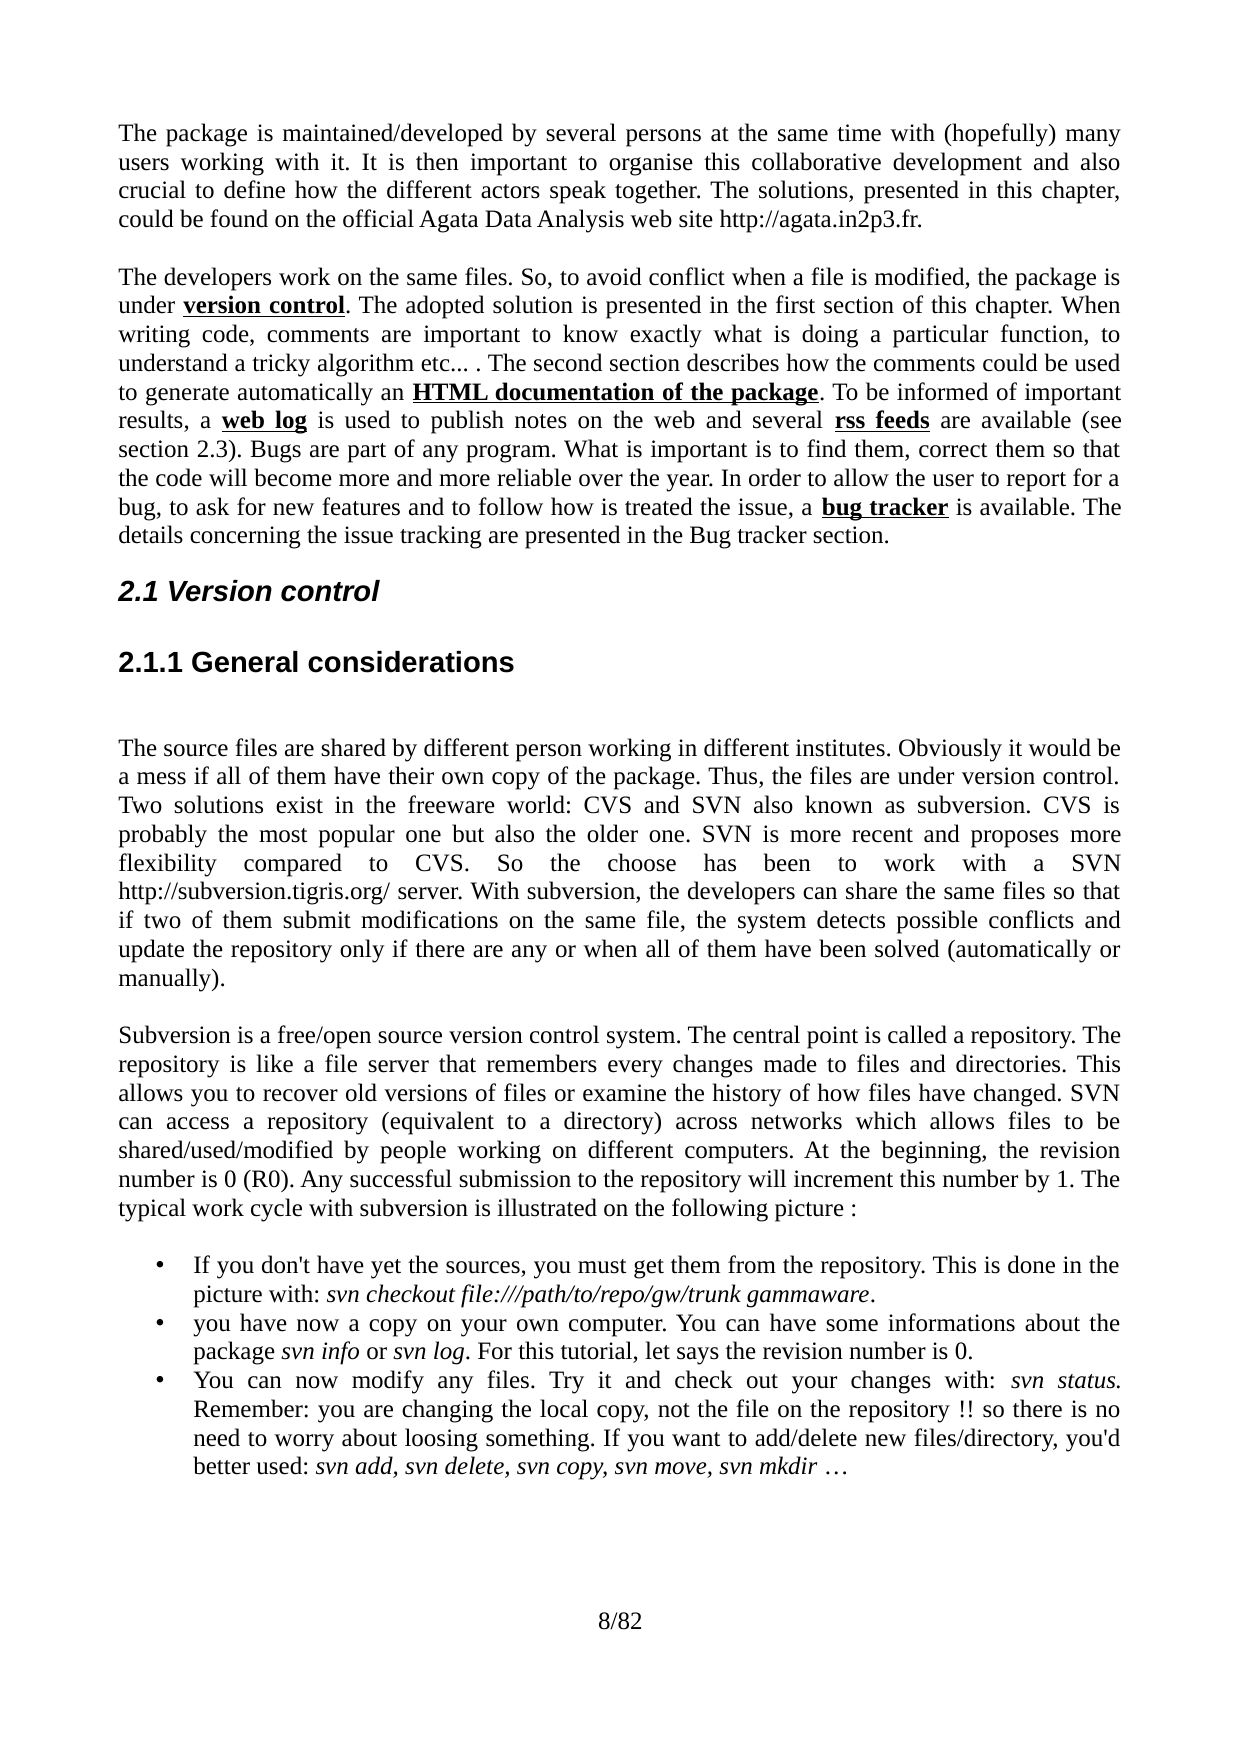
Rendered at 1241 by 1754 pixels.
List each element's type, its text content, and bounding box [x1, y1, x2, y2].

subtitle 2.1 Version control [118, 574, 1122, 608]
text The source files are shared by different person working in different institutes. Obviously it would be a mess if all of them have their own copy of the package. Thus, the files are under version control. Two solutions exist in the freeware world: CVS and SVN also known as subversion. CVS is probably the most popular one but also the older one. SVN is more recent and proposes more flexibility compared to CVS. So the choose has been to work with a SVN http://subversion.tigris.org/ server. With subversion, the developers can share the same files so that if two of them submit modifications on the same file, the system detects possible conflicts and update the repository only if there are any or when all of them have been solved (automatically or manually). [118, 733, 1122, 991]
list You can now modify any files. Try it and check out your changes with: svn status. Remember: you are changing the local copy, not the file on the repository !! so there is no need to worry about loosing something. If you want to add/delete new files/directory, you'd better used: svn add, svn delete, svn copy, svn move, svn mkdir … [156, 1365, 1122, 1480]
text The package is maintained/developed by several persons at the same time with (hopefully) many users working with it. It is then important to organise this collaborative development and also crucial to define how the different actors speak together. The solutions, presented in this chapter, could be found on the official Agata Data Analysis web site http://agata.in2p3.fr. [118, 118, 1122, 233]
subtitle 2.1.1 General considerations [118, 645, 1122, 679]
list you have now a copy on your own computer. You can have some informations about the package svn info or svn log. For this tutorial, let says the revision number is 0. [156, 1308, 1122, 1365]
list If you don't have yet the sources, you must get them from the repository. This is done in the picture with: svn checkout file:///path/to/repo/gw/trunk gammaware. [156, 1250, 1122, 1308]
text The developers work on the same files. So, to avoid conflict when a file is modified, the package is under version control. The adopted solution is presented in the first section of this chapter. When writing code, comments are important to know exactly what is doing a particular function, to understand a tricky algorithm etc... . The second section describes how the comments could be used to generate automatically an HTML documentation of the package. To be informed of important results, a web log is used to publish notes on the web and several rss feeds are available (see section 2.3). Bugs are part of any program. What is important is to find them, correct them so that the code will become more and more reliable over the year. In order to allow the user to report for a bug, to ask for new features and to follow how is treated the issue, a bug tracker is available. The details concerning the issue tracking are presented in the Bug tracker section. [118, 262, 1122, 549]
text Subversion is a free/open source version control system. The central point is called a repository. The repository is like a file server that remembers every changes made to files and directories. This allows you to recover old versions of files or examine the history of how files have changed. SVN can access a repository (equivalent to a directory) across networks which allows files to be shared/used/modified by people working on different computers. At the beginning, the revision number is 0 (R0). Any successful submission to the repository will increment this number by 1. The typical work cycle with subversion is illustrated on the following picture : [118, 1020, 1122, 1221]
